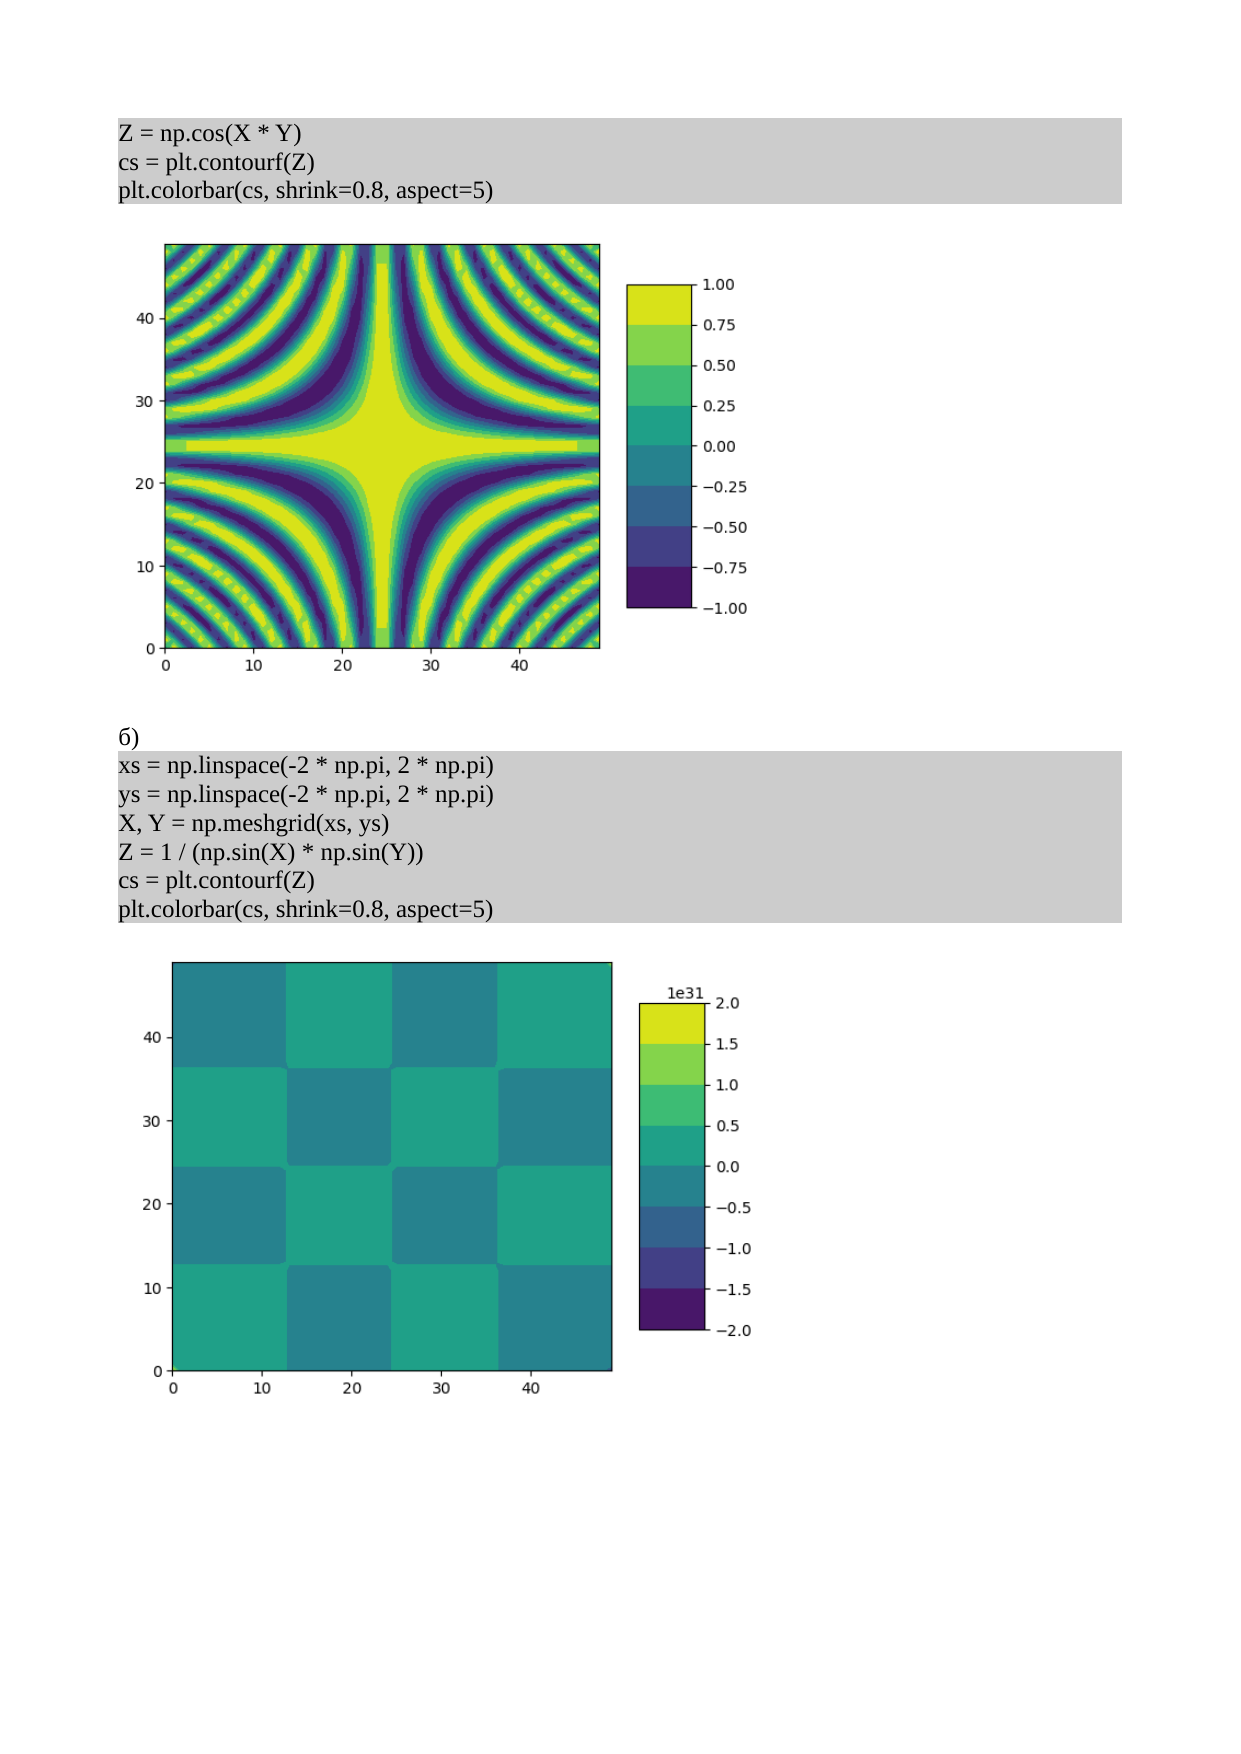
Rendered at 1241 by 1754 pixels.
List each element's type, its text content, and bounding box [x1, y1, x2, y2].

text plt.colorbar(cs, shrink=0.8, aspect=5) [118, 176, 1122, 204]
text X, Y = np.meshgrid(xs, ys) [118, 808, 1122, 837]
text ys = np.linspace(-2 * np.pi, 2 * np.pi) [118, 779, 1122, 808]
picture [131, 951, 763, 1408]
text Z = np.cos(X * Y) [118, 118, 1122, 147]
text Z = 1 / (np.sin(X) * np.sin(Y)) [118, 837, 1122, 866]
text б) [118, 722, 1122, 751]
text cs = plt.contourf(Z) [118, 866, 1122, 894]
picture [124, 233, 759, 685]
text xs = np.linspace(-2 * np.pi, 2 * np.pi) [118, 751, 1122, 779]
text plt.colorbar(cs, shrink=0.8, aspect=5) [118, 894, 1122, 923]
text cs = plt.contourf(Z) [118, 147, 1122, 176]
